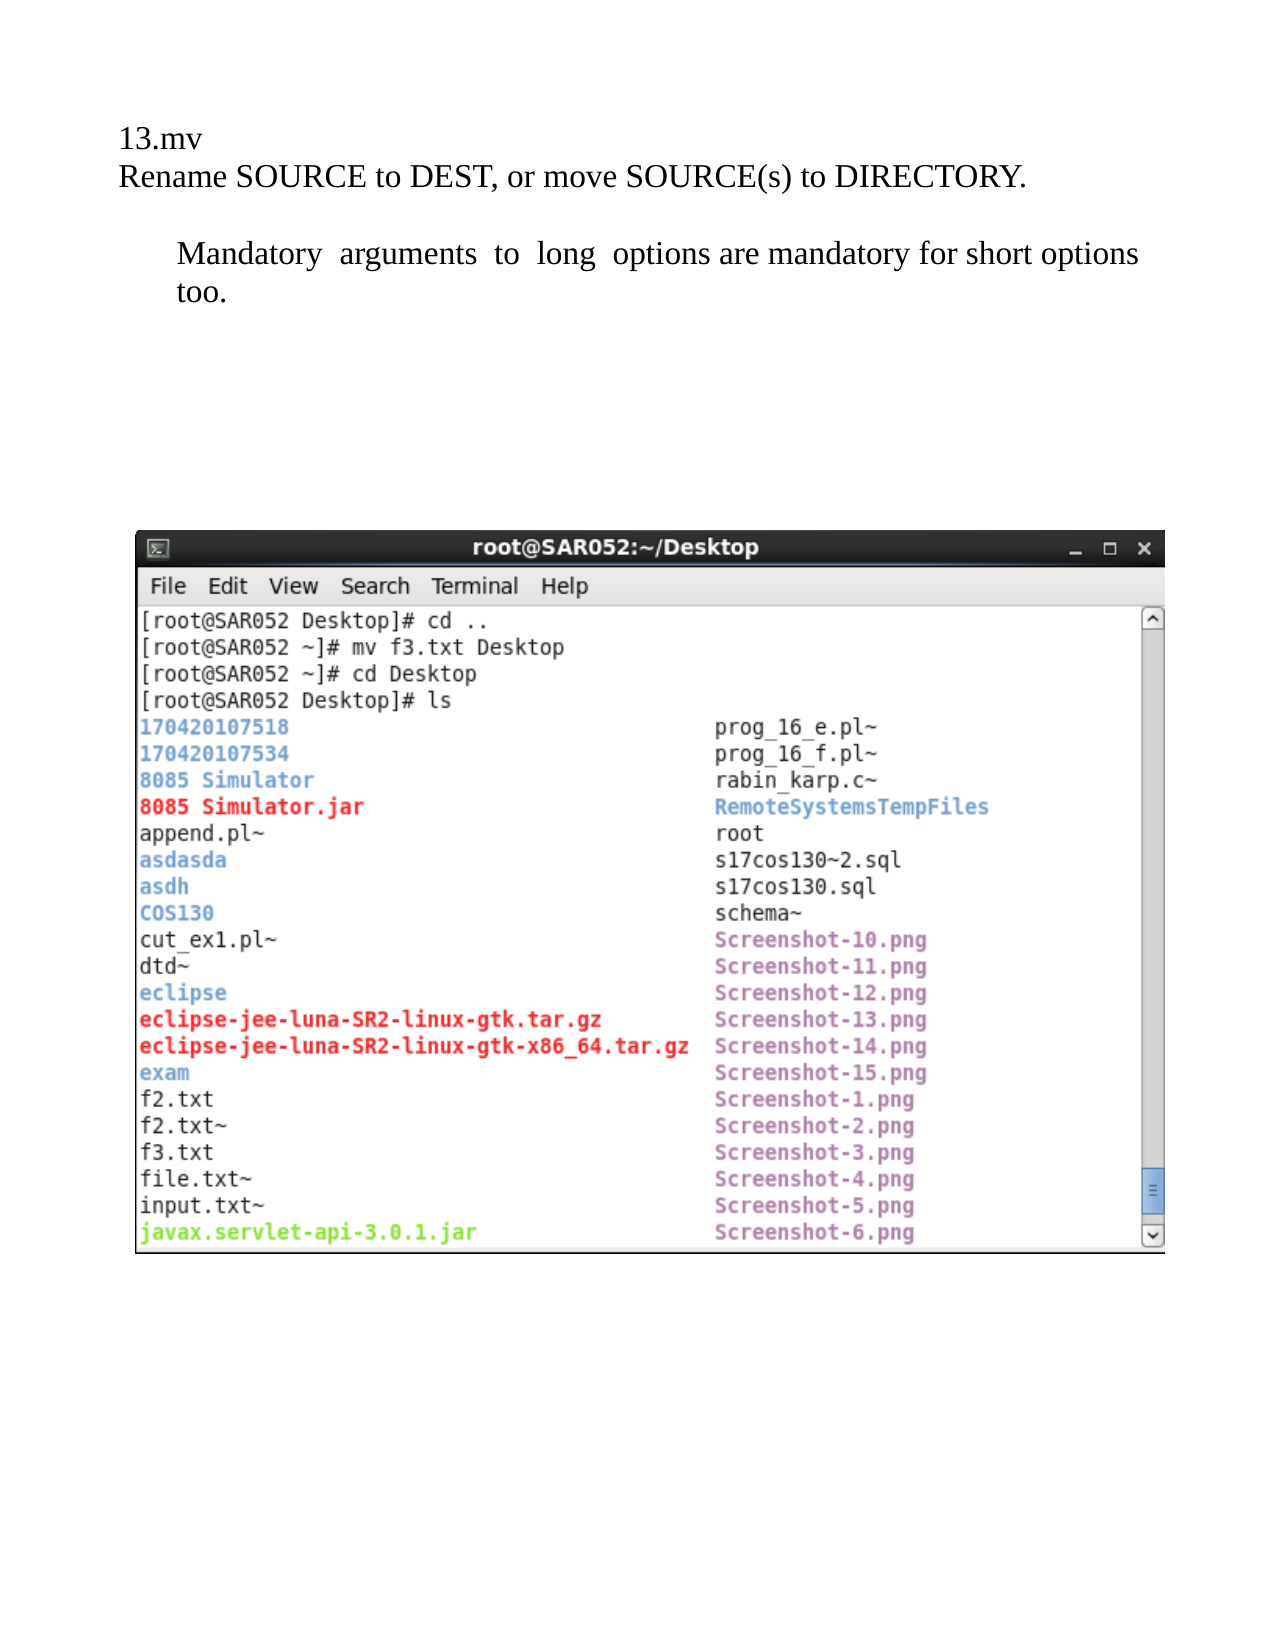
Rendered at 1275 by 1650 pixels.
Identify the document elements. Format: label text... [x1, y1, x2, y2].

picture [135, 530, 1165, 1254]
text Mandatory arguments to long options are mandatory for short options [118, 233, 1157, 271]
text 13.mv [118, 118, 1157, 156]
text too. [118, 271, 1157, 310]
text Rename SOURCE to DEST, or move SOURCE(s) to DIRECTORY. [118, 156, 1157, 195]
